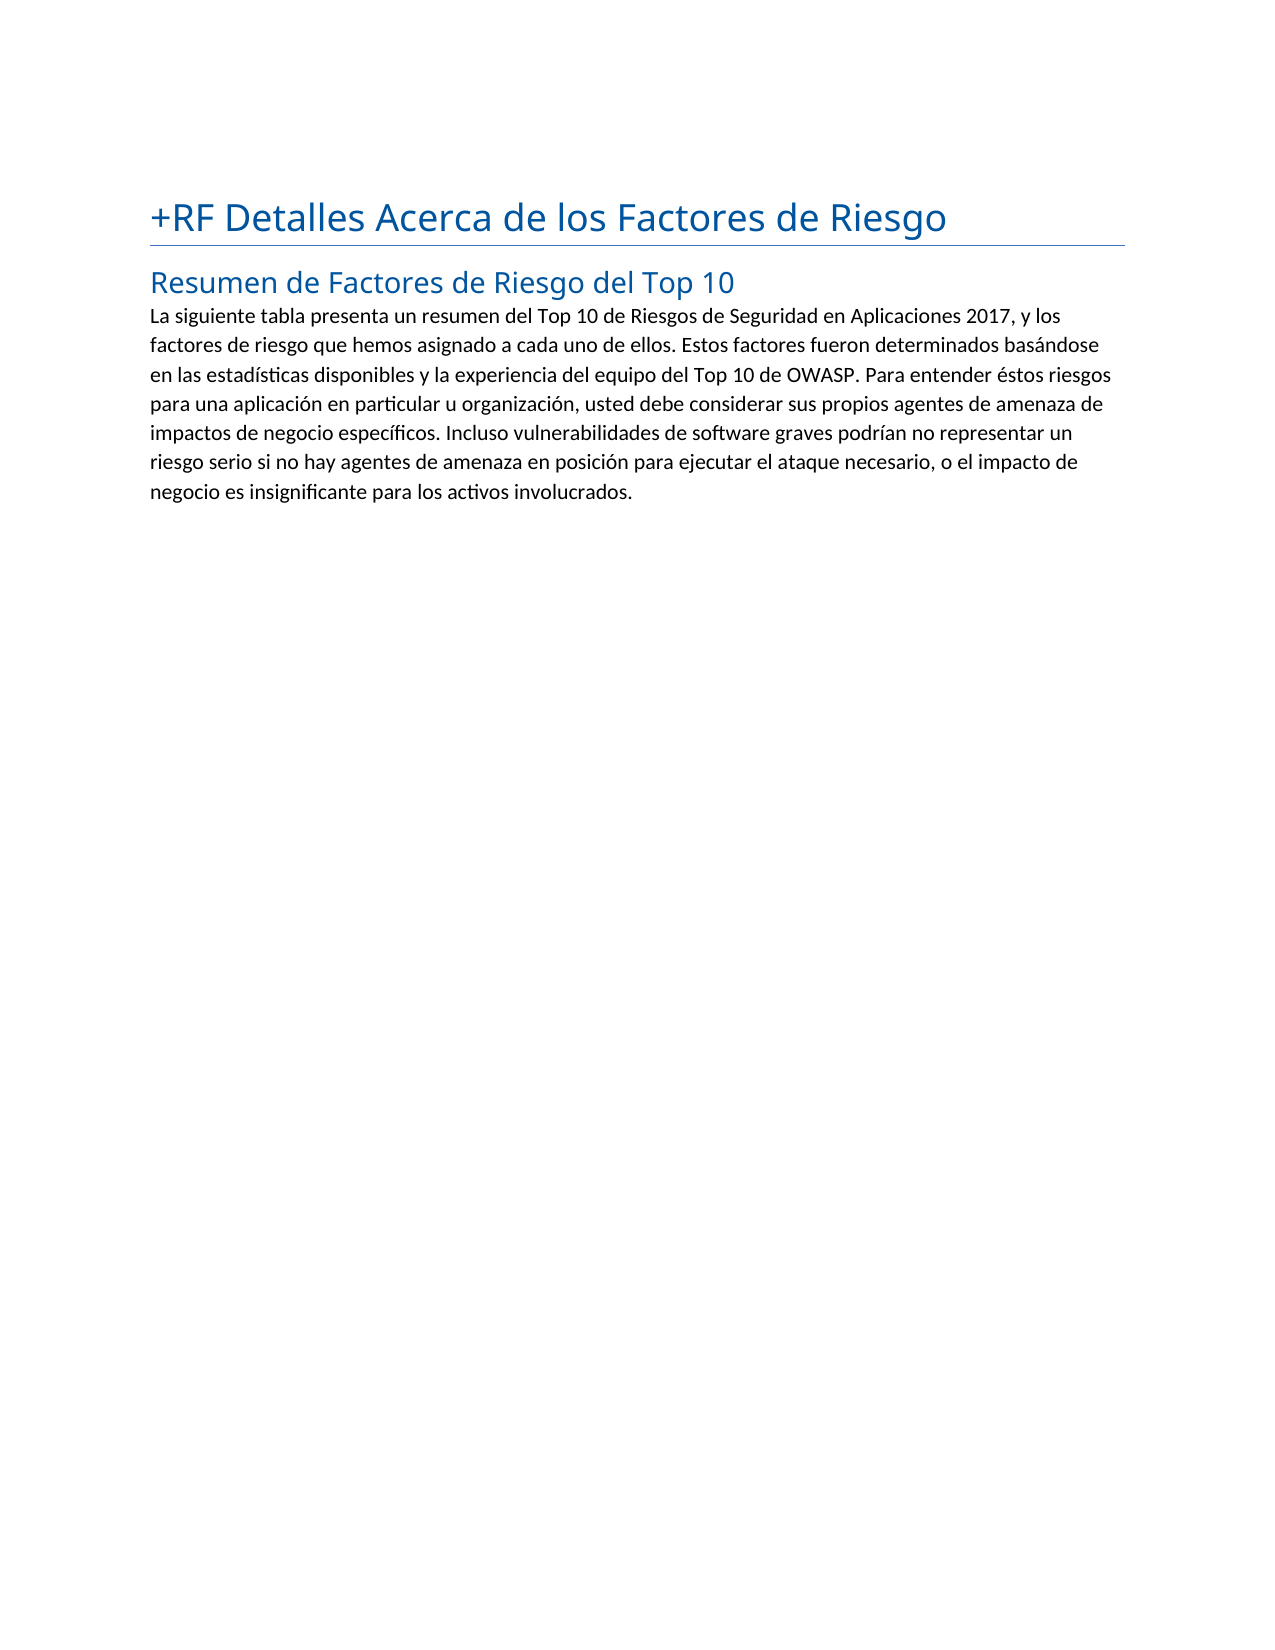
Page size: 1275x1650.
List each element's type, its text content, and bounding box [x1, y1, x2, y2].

text La siguiente tabla presenta un resumen del Top 10 de Riesgos de Seguridad en Aplicaciones 2017, y los factores de riesgo que hemos asignado a cada uno de ellos. Estos factores fueron determinados basándose en las estadísticas disponibles y la experiencia del equipo del Top 10 de OWASP. Para entender éstos riesgos para una aplicación en particular u organización, usted debe considerar sus propios agentes de amenaza de impactos de negocio específicos. Incluso vulnerabilidades de software graves podrían no representar un riesgo serio si no hay agentes de amenaza en posición para ejecutar el ataque necesario, o el impacto de negocio es insignificante para los activos involucrados. [150, 302, 1125, 504]
subtitle +RF Detalles Acerca de los Factores de Riesgo [150, 192, 1125, 245]
subtitle Resumen de Factores de Riesgo del Top 10 [150, 262, 1125, 302]
